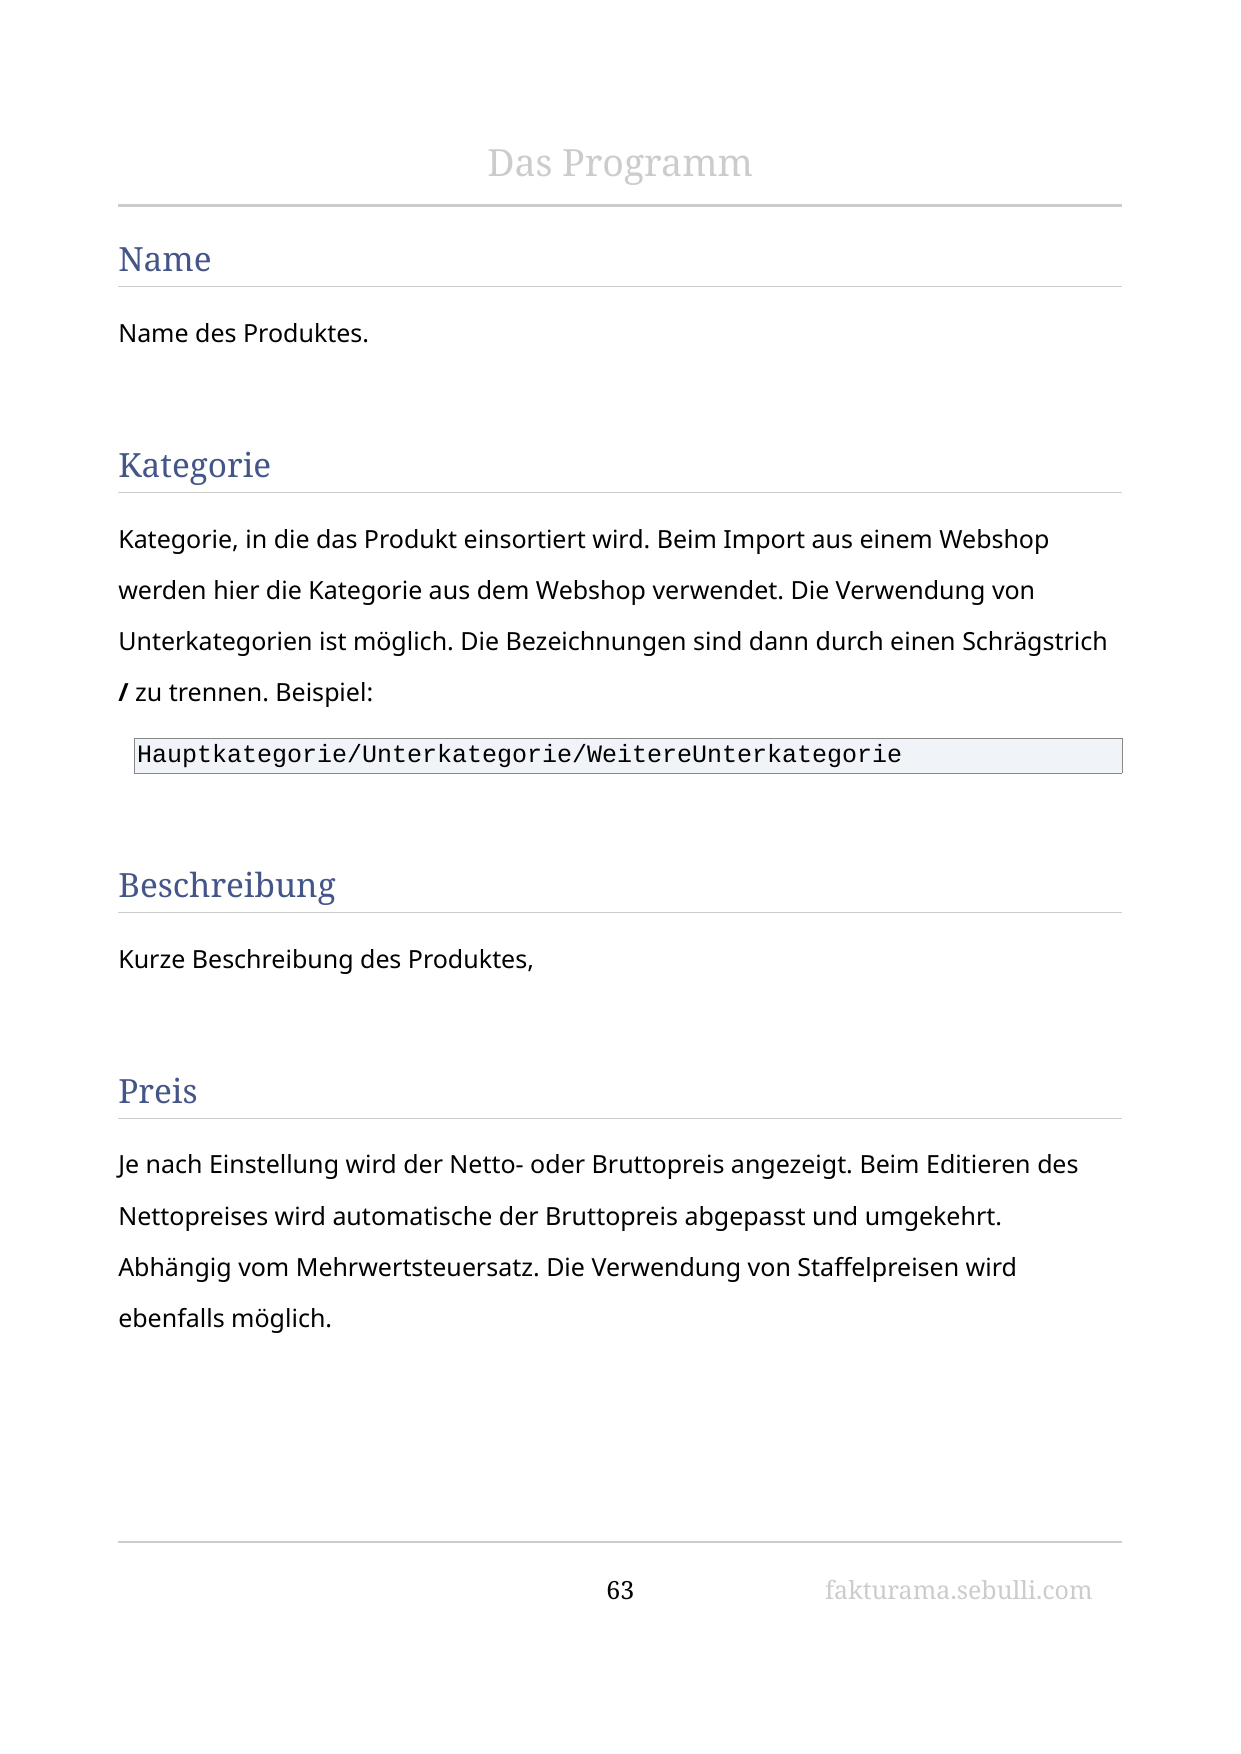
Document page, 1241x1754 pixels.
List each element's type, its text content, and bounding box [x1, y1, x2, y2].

text Kurze Beschreibung des Produktes, [118, 941, 1122, 976]
subtitle Kategorie [118, 442, 1122, 492]
subtitle Name [118, 236, 1122, 286]
subtitle Beschreibung [118, 862, 1122, 912]
text Kategorie, in die das Produkt einsortiert wird. Beim Import aus einem Webshop werden hier die Kategorie aus dem Webshop verwendet. Die Verwendung von Unterkategorien ist möglich. Die Bezeichnungen sind dann durch einen Schrägstrich / zu trennen. Beispiel: [118, 522, 1122, 709]
text Hauptkategorie/Unterkategorie/WeitereUnterkategorie [135, 739, 1122, 773]
subtitle Preis [118, 1067, 1122, 1118]
text Name des Produktes. [118, 316, 1122, 350]
text Je nach Einstellung wird der Netto- oder Bruttopreis angezeigt. Beim Editieren des Nettopreises wird automatische der Bruttopreis abgepasst und umgekehrt. Abhängig vom Mehrwertsteuersatz. Die Verwendung von Staffelpreisen wird ebenfalls möglich. [118, 1147, 1122, 1334]
